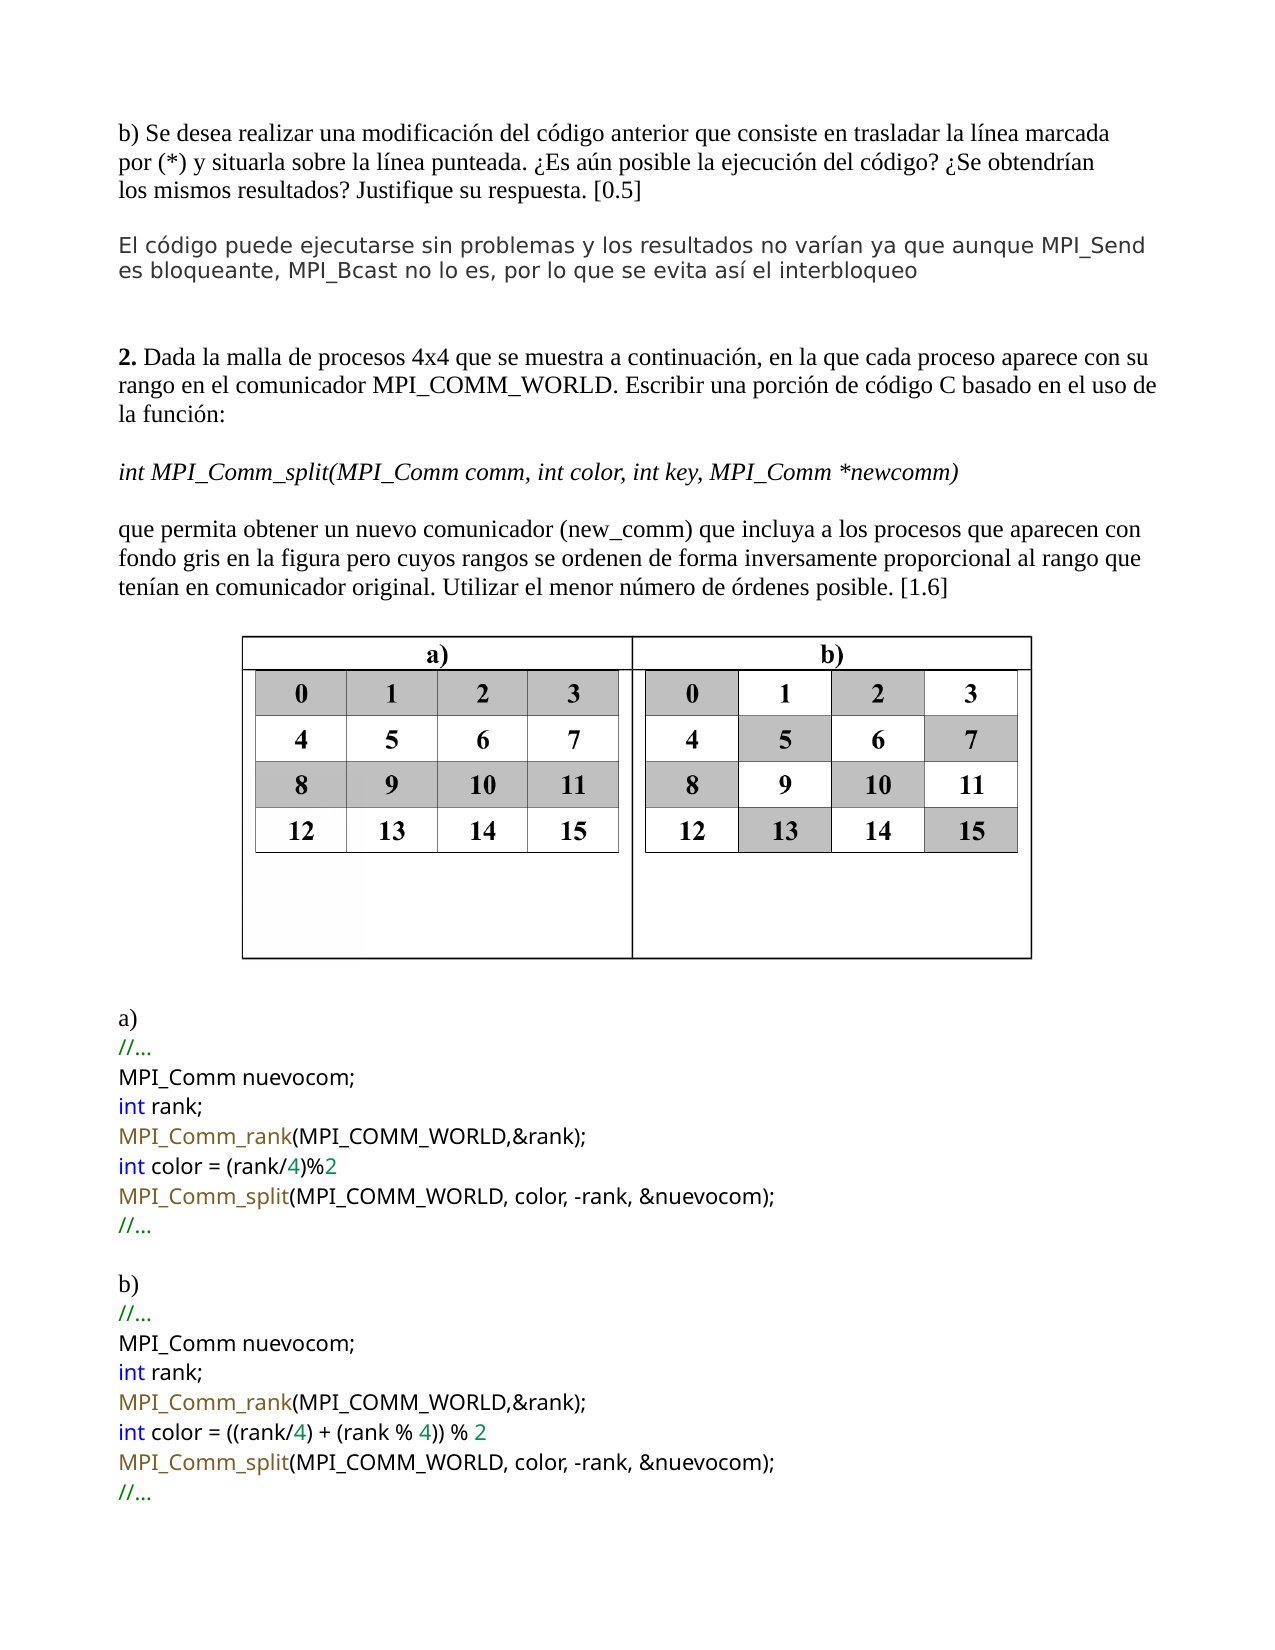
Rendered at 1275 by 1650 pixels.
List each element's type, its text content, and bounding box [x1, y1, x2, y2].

text MPI_Comm nuevocom; [118, 1327, 1157, 1357]
text //... [118, 1476, 1157, 1506]
text por (*) y situarla sobre la línea punteada. ¿Es aún posible la ejecución del código? ¿Se obtendrían [118, 147, 1157, 176]
text int rank; [118, 1091, 1157, 1121]
text int color = (rank/4)%2 [118, 1151, 1157, 1181]
text b) [118, 1269, 1157, 1298]
picture [236, 629, 1039, 966]
text MPI_Comm_rank(MPI_COMM_WORLD,&rank); [118, 1387, 1157, 1417]
text los mismos resultados? Justifique su respuesta. [0.5] [118, 176, 1157, 204]
text //... [118, 1210, 1157, 1240]
text MPI_Comm_rank(MPI_COMM_WORLD,&rank); [118, 1121, 1157, 1151]
text MPI_Comm_split(MPI_COMM_WORLD, color, -rank, &nuevocom); [118, 1447, 1157, 1476]
text que permita obtener un nuevo comunicador (new_comm) que incluya a los procesos que aparecen con fondo gris en la figura pero cuyos rangos se ordenen de forma inversamente proporcional al rango que tenían en comunicador original. Utilizar el menor número de órdenes posible. [1.6] [118, 514, 1157, 600]
text int rank; [118, 1357, 1157, 1387]
text MPI_Comm nuevocom; [118, 1061, 1157, 1091]
text //... [118, 1032, 1157, 1061]
text MPI_Comm_split(MPI_COMM_WORLD, color, -rank, &nuevocom); [118, 1181, 1157, 1210]
text //... [118, 1298, 1157, 1327]
text El código puede ejecutarse sin problemas y los resultados no varían ya que aunque MPI_Send es bloqueante, MPI_Bcast no lo es, por lo que se evita así el interbloqueo [118, 233, 1157, 284]
text 2. Dada la malla de procesos 4x4 que se muestra a continuación, en la que cada proceso aparece con su rango en el comunicador MPI_COMM_WORLD. Escribir una porción de código C basado en el uso de la función: [118, 342, 1157, 428]
text a) [118, 1003, 1157, 1032]
text int MPI_Comm_split(MPI_Comm comm, int color, int key, MPI_Comm *newcomm) [118, 457, 1157, 485]
text int color = ((rank/4) + (rank % 4)) % 2 [118, 1417, 1157, 1447]
text b) Se desea realizar una modificación del código anterior que consiste en trasladar la línea marcada [118, 118, 1157, 147]
